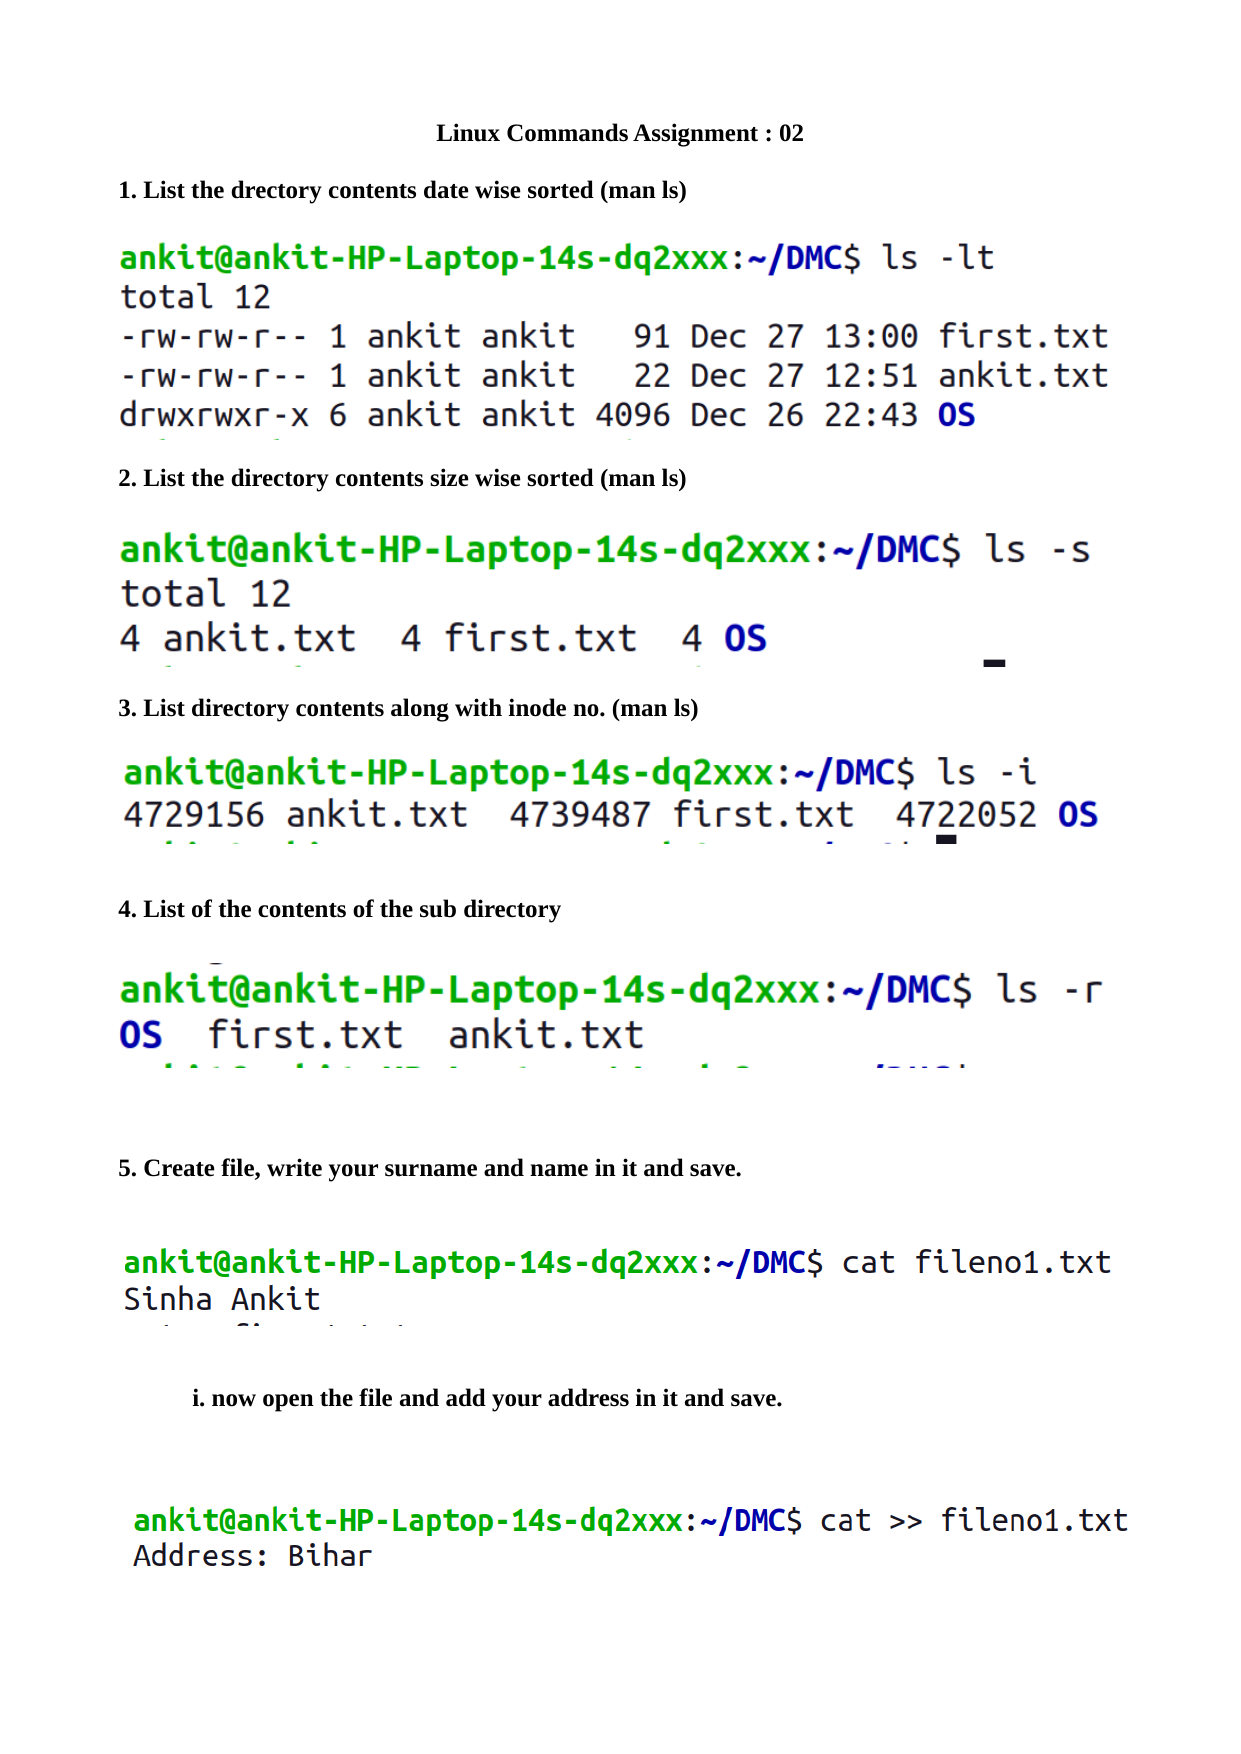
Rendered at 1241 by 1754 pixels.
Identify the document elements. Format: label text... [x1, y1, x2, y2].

picture [122, 748, 1127, 844]
text i. now open the file and add your address in it and save. [118, 1383, 1122, 1412]
text 1. List the drectory contents date wise sorted (man ls) [118, 176, 1122, 204]
text 5. Create file, write your surname and name in it and save. [118, 1153, 1122, 1182]
picture [118, 963, 1123, 1068]
picture [125, 1242, 1130, 1326]
text 3. List directory contents along with inode no. (man ls) [118, 693, 1122, 722]
picture [132, 1503, 1137, 1588]
text Linux Commands Assignment : 02 [118, 118, 1122, 147]
picture [118, 520, 1123, 667]
text 2. List the directory contents size wise sorted (man ls) [118, 463, 1122, 492]
text 4. List of the contents of the sub directory [118, 894, 1122, 923]
picture [118, 233, 1123, 440]
